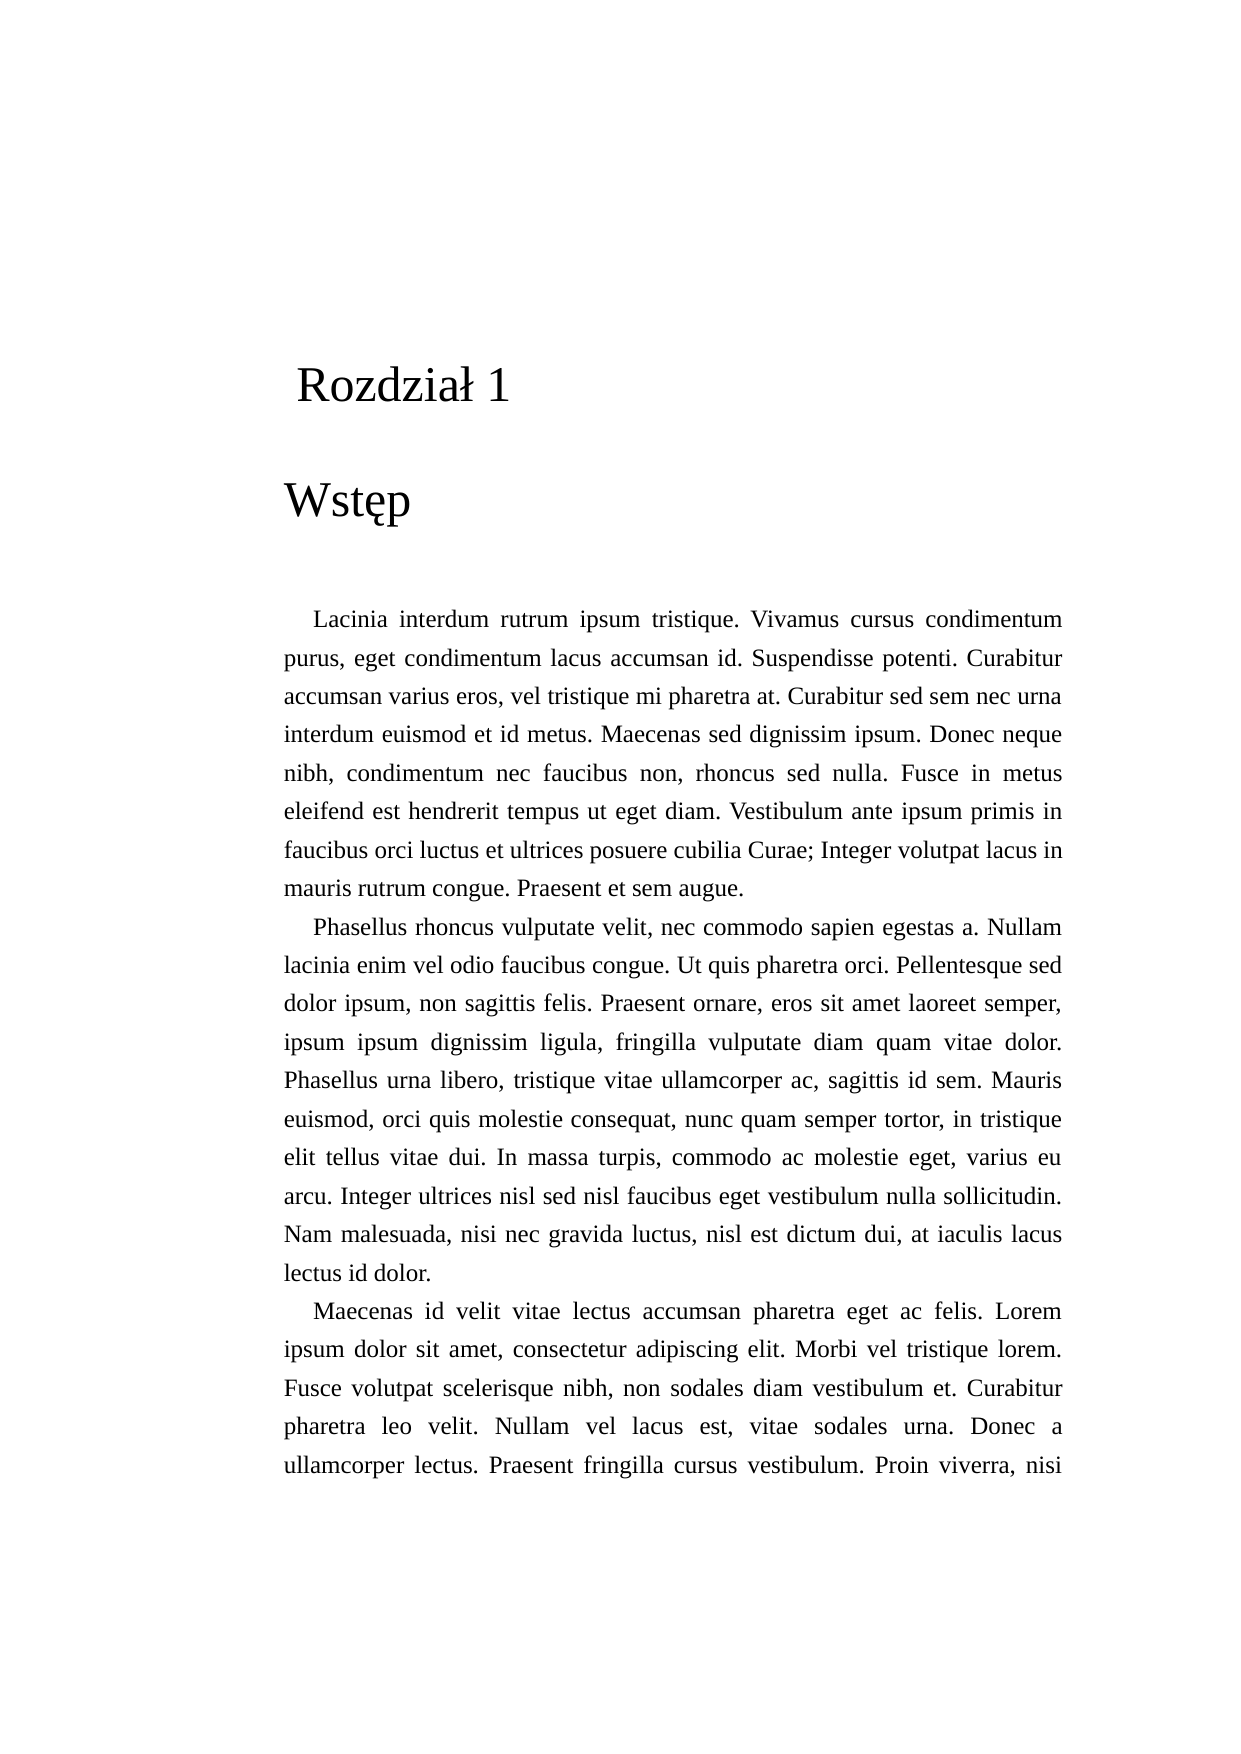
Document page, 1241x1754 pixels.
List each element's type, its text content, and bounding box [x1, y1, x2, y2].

text Phasellus rhoncus vulputate velit, nec commodo sapien egestas a. Nullam lacinia enim vel odio faucibus congue. Ut quis pharetra orci. Pellentesque sed dolor ipsum, non sagittis felis. Praesent ornare, eros sit amet laoreet semper, ipsum ipsum dignissim ligula, fringilla vulputate diam quam vitae dolor. Phasellus urna libero, tristique vitae ullamcorper ac, sagittis id sem. Mauris euismod, orci quis molestie consequat, nunc quam semper tortor, in tristique elit tellus vitae dui. In massa turpis, commodo ac molestie eget, varius eu arcu. Integer ultrices nisl sed nisl faucibus eget vestibulum nulla sollicitudin. Nam malesuada, nisi nec gravida luctus, nisl est dictum dui, at iaculis lacus lectus id dolor. [283, 904, 1063, 1289]
text Lacinia interdum rutrum ipsum tristique. Vivamus cursus condimentum purus, eget condimentum lacus accumsan id. Suspendisse potenti. Curabitur accumsan varius eros, vel tristique mi pharetra at. Curabitur sed sem nec urna interdum euismod et id metus. Maecenas sed dignissim ipsum. Donec neque nibh, condimentum nec faucibus non, rhoncus sed nulla. Fusce in metus eleifend est hendrerit tempus ut eget diam. Vestibulum ante ipsum primis in faucibus orci luctus et ultrices posuere cubilia Curae; Integer volutpat lacus in mauris rutrum congue. Praesent et sem augue. [283, 597, 1063, 904]
subtitle Wstęp [283, 354, 1063, 527]
text Maecenas id velit vitae lectus accumsan pharetra eget ac felis. Lorem ipsum dolor sit amet, consectetur adipiscing elit. Morbi vel tristique lorem. Fusce volutpat scelerisque nibh, non sodales diam vestibulum et. Curabitur pharetra leo velit. Nullam vel lacus est, vitae sodales urna. Donec a ullamcorper lectus. Praesent fringilla cursus vestibulum. Proin viverra, nisi [283, 1289, 1063, 1481]
